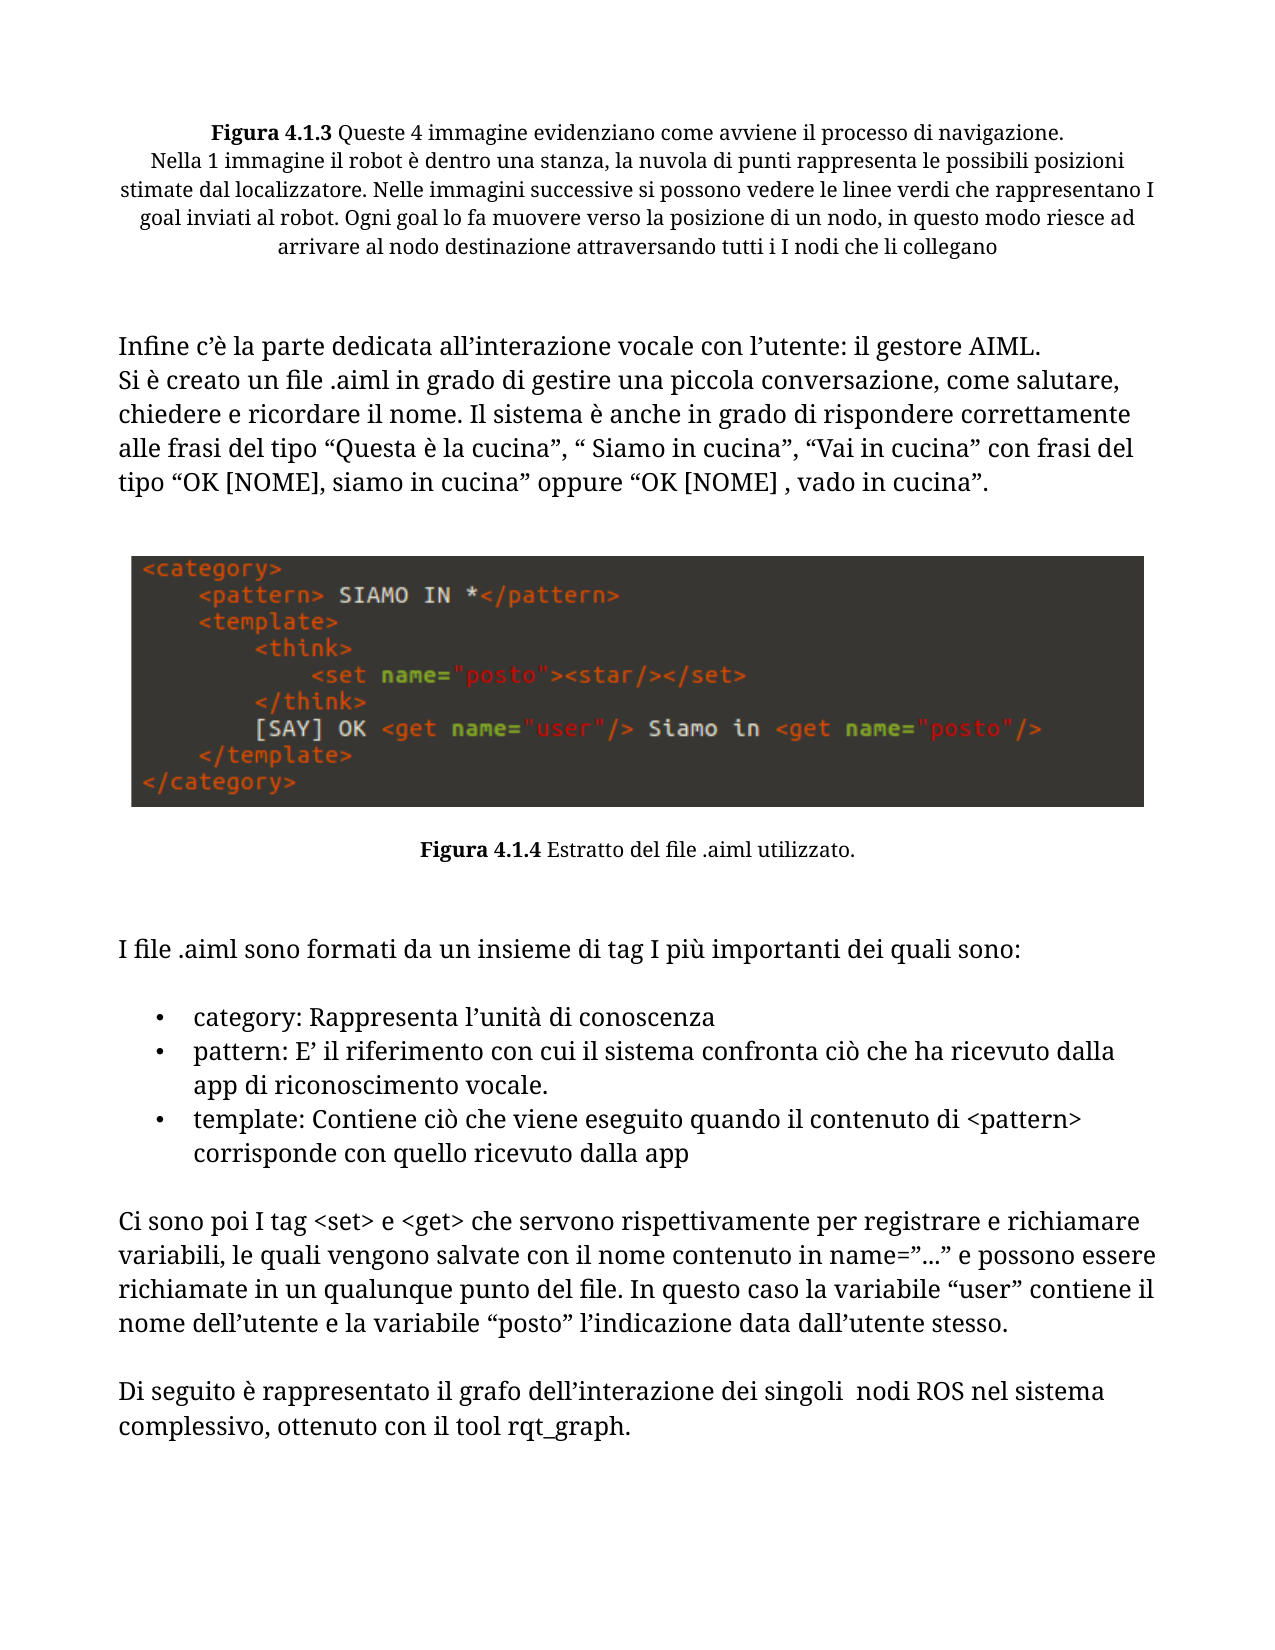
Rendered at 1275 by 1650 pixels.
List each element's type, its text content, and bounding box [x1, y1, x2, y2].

list template: Contiene ciò che viene eseguito quando il contenuto di <pattern> corrisponde con quello ricevuto dalla app [156, 1102, 1157, 1170]
list pattern: E’ il riferimento con cui il sistema confronta ciò che ha ricevuto dalla app di riconoscimento vocale. [156, 1033, 1157, 1102]
text Di seguito è rappresentato il grafo dell’interazione dei singoli nodi ROS nel sistema complessivo, ottenuto con il tool rqt_graph. [118, 1374, 1157, 1442]
text Ci sono poi I tag <set> e <get> che servono rispettivamente per registrare e richiamare variabili, le quali vengono salvate con il nome contenuto in name=”...” e possono essere richiamate in un qualunque punto del file. In questo caso la variabile “user” contiene il nome dell’utente e la variabile “posto” l’indicazione data dall’utente stesso. [118, 1204, 1157, 1340]
text Si è creato un file .aiml in grado di gestire una piccola conversazione, come salutare, chiedere e ricordare il nome. Il sistema è anche in grado di rispondere correttamente alle frasi del tipo “Questa è la cucina”, “ Siamo in cucina”, “Vai in cucina” con frasi del tipo “OK [NOME], siamo in cucina” oppure “OK [NOME] , vado in cucina”. [118, 362, 1157, 499]
text Figura 4.1.4 Estratto del file .aiml utilizzato. [118, 835, 1157, 863]
text Nella 1 immagine il robot è dentro una stanza, la nuvola di punti rappresenta le possibili posizioni stimate dal localizzatore. Nelle immagini successive si possono vedere le linee verdi che rappresentano I goal inviati al robot. Ogni goal lo fa muovere verso la posizione di un nodo, in questo modo riesce ad arrivare al nodo destinazione attraversando tutti i I nodi che li collegano [118, 147, 1157, 260]
picture [131, 556, 1144, 807]
list category: Rappresenta l’unità di conoscenza [156, 999, 1157, 1033]
text I file .aiml sono formati da un insieme di tag I più importanti dei quali sono: [118, 931, 1157, 965]
text Infine c’è la parte dedicata all’interazione vocale con l’utente: il gestore AIML. [118, 328, 1157, 362]
text Figura 4.1.3 Queste 4 immagine evidenziano come avviene il processo di navigazione. [118, 118, 1157, 147]
